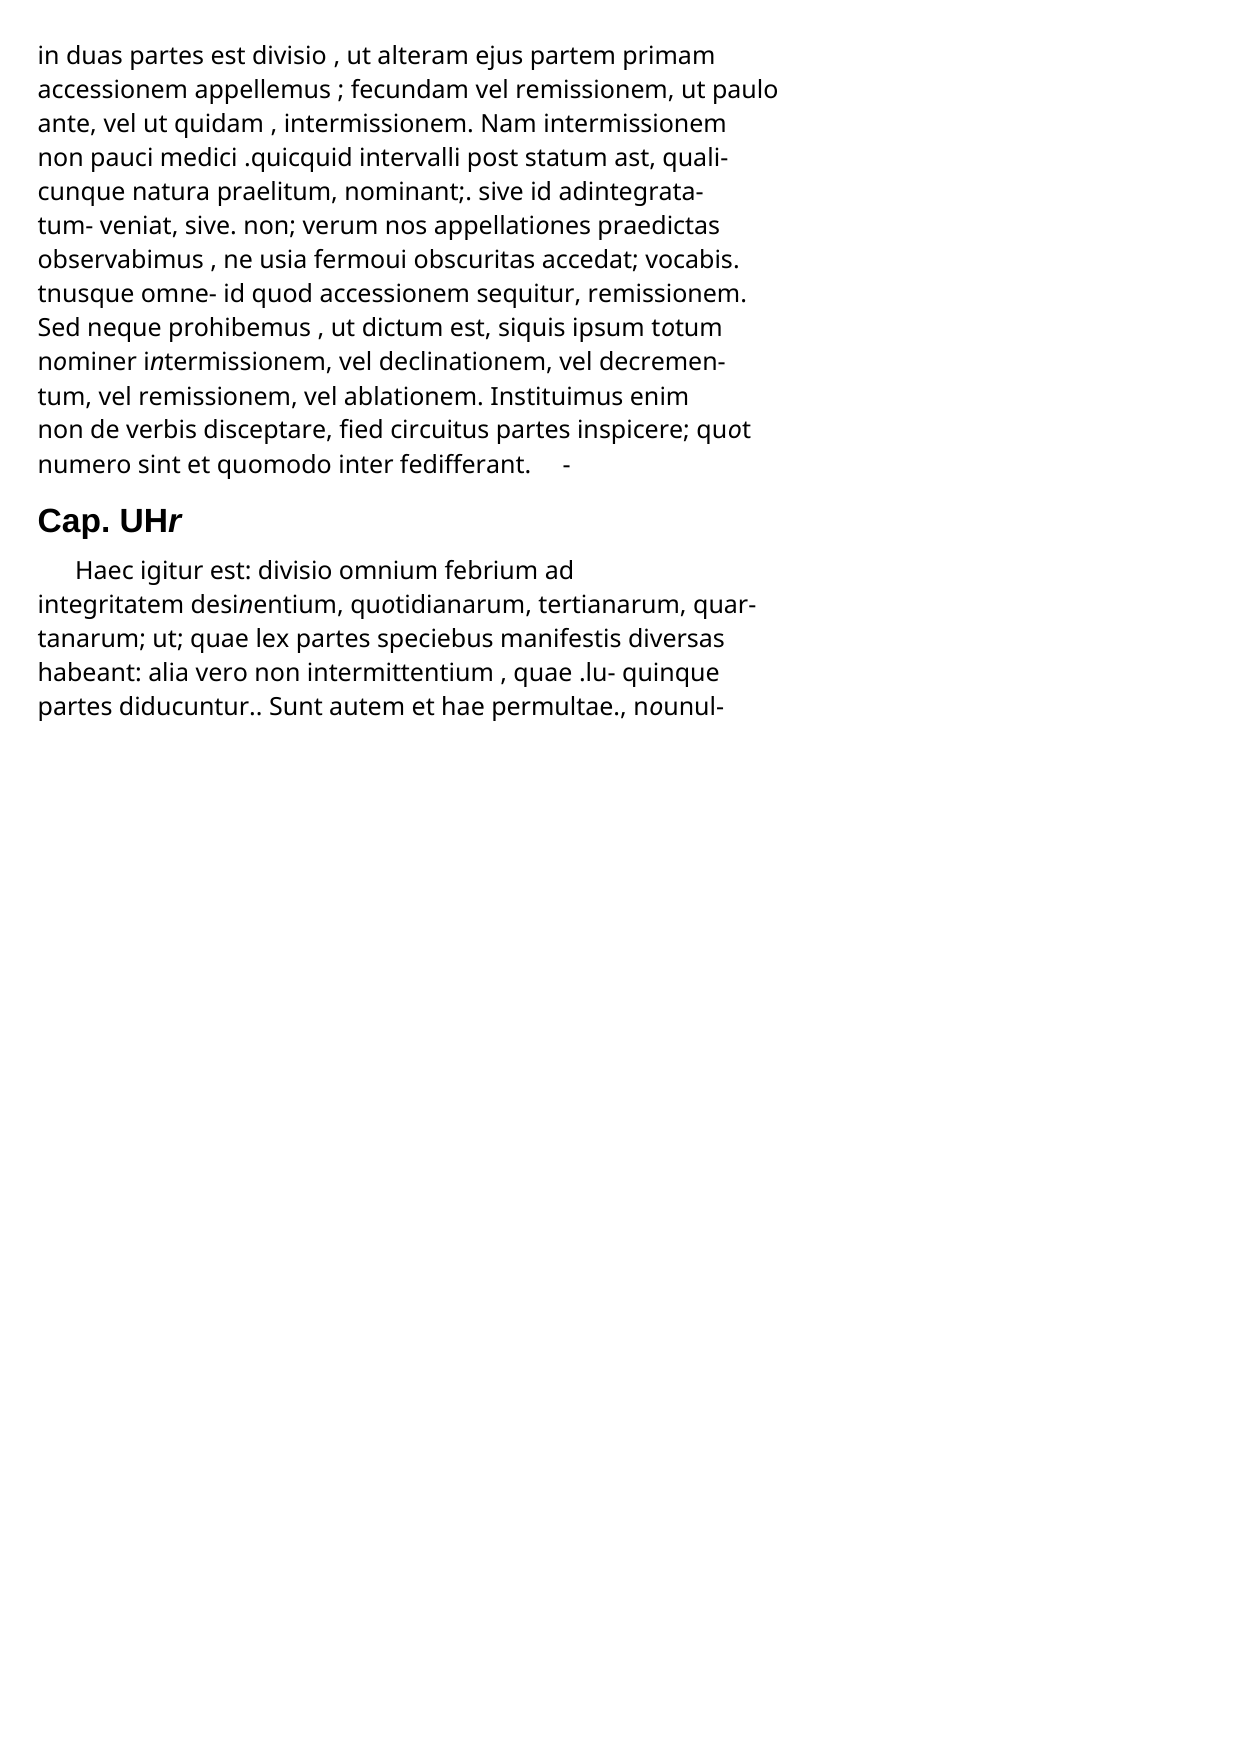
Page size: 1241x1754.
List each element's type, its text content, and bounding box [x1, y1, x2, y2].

text Haec igitur est: divisio omnium febrium ad integritatem desinentium, quotidianarum, tertianarum, quar- tanarum; ut; quae lex partes speciebus manifestis diversas habeant: alia vero non intermittentium , quae .lu- quinque partes diducuntur.. Sunt autem et hae permultae., nounul- [37, 552, 1203, 723]
subtitle Cap. UHr [37, 501, 1203, 540]
text in duas partes est divisio , ut alteram ejus partem primam accessionem appellemus ; fecundam vel remissionem, ut paulo ante, vel ut quidam , intermissionem. Nam intermissionem non pauci medici .quicquid intervalli post statum ast, quali- cunque natura praelitum, nominant;. sive id adintegrata- tum- veniat, sive. non; verum nos appellationes praedictas observabimus , ne usia fermoui obscuritas accedat; vocabis. tnusque omne- id quod accessionem sequitur, remissionem. Sed neque prohibemus , ut dictum est, siquis ipsum totum nominer intermissionem, vel declinationem, vel decremen- tum, vel remissionem, vel ablationem. Instituimus enim non de verbis disceptare, fied circuitus partes inspicere; quot numero sint et quomodo inter fedifferant. - [37, 37, 1203, 480]
